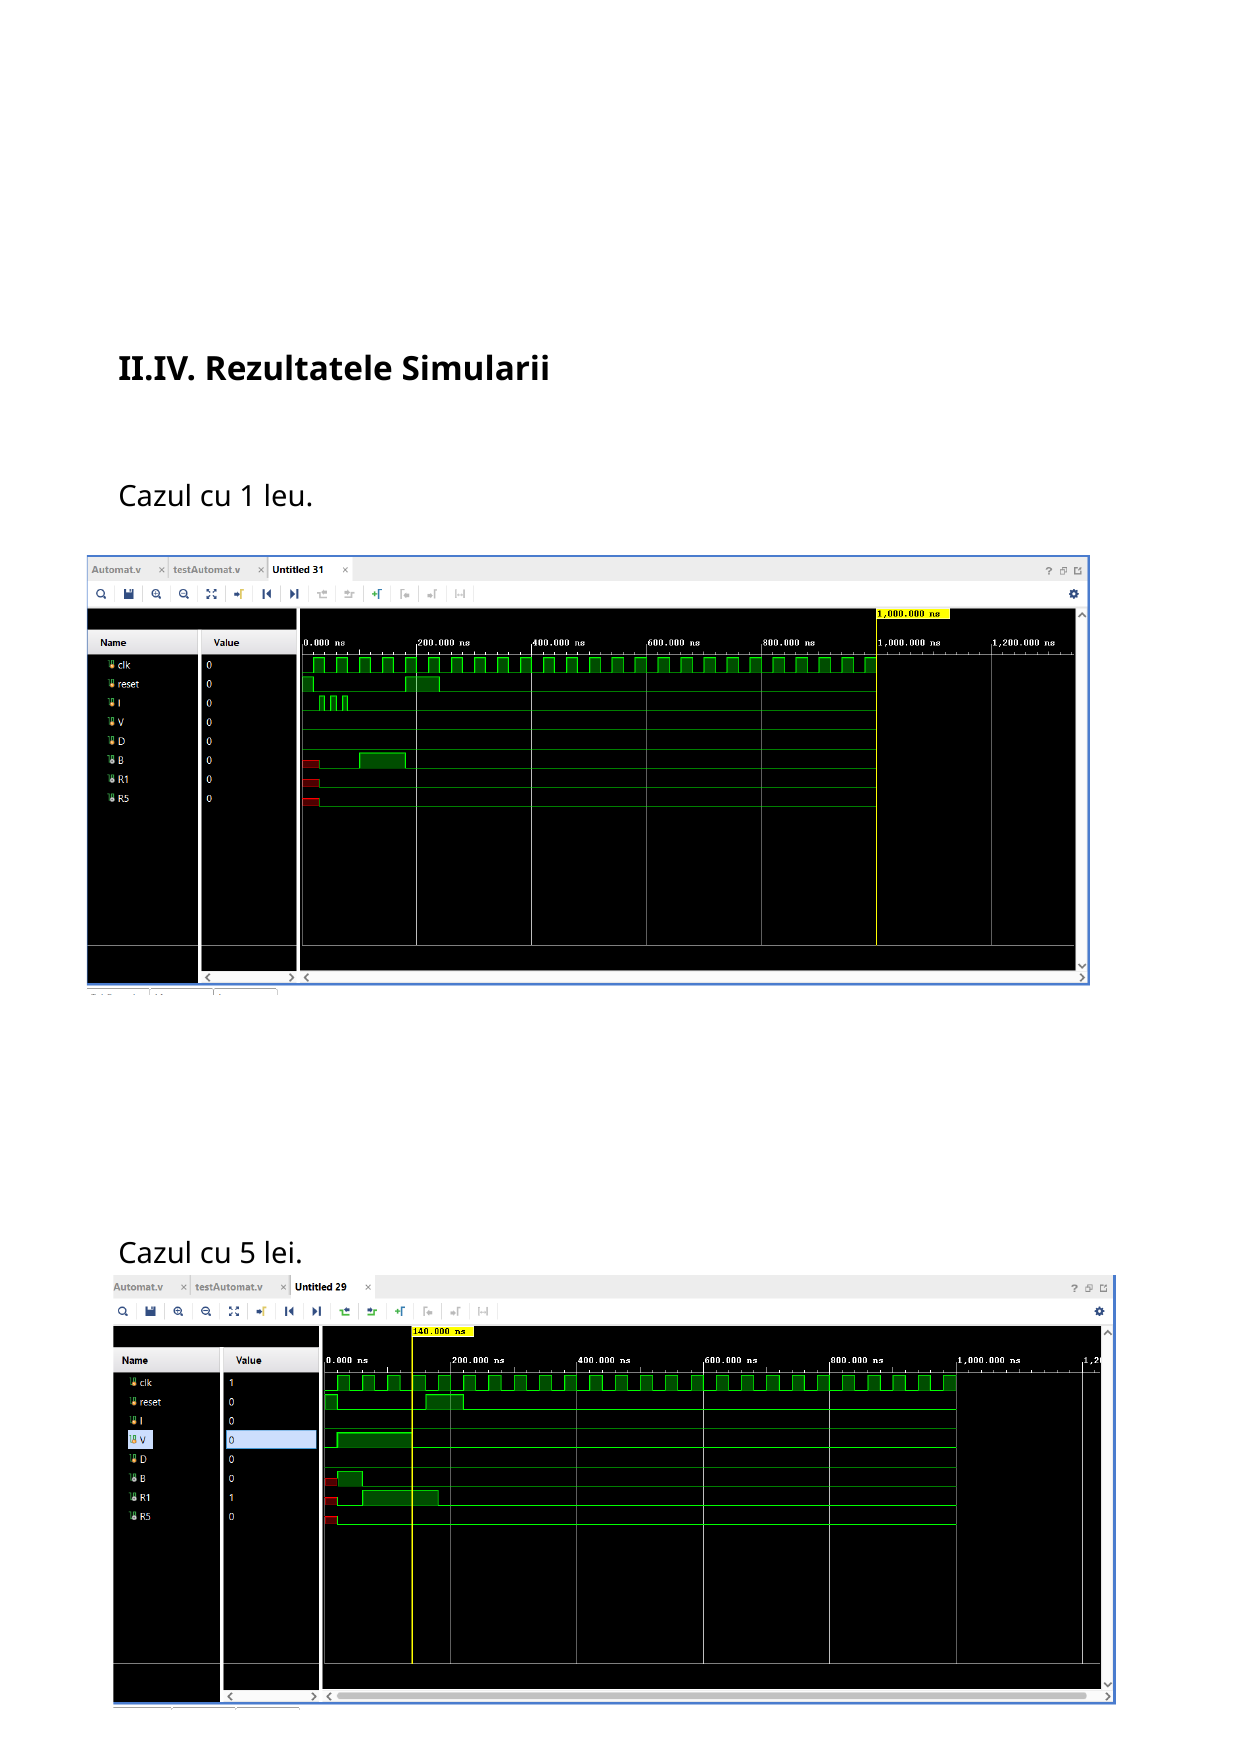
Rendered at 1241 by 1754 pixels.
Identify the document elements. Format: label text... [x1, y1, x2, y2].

picture [86, 555, 1091, 995]
picture [113, 1275, 1118, 1710]
text Cazul cu 5 lei. [118, 1232, 1122, 1272]
text II.IV. Rezultatele Simularii [118, 345, 1122, 391]
text Cazul cu 1 leu. [118, 476, 1122, 515]
